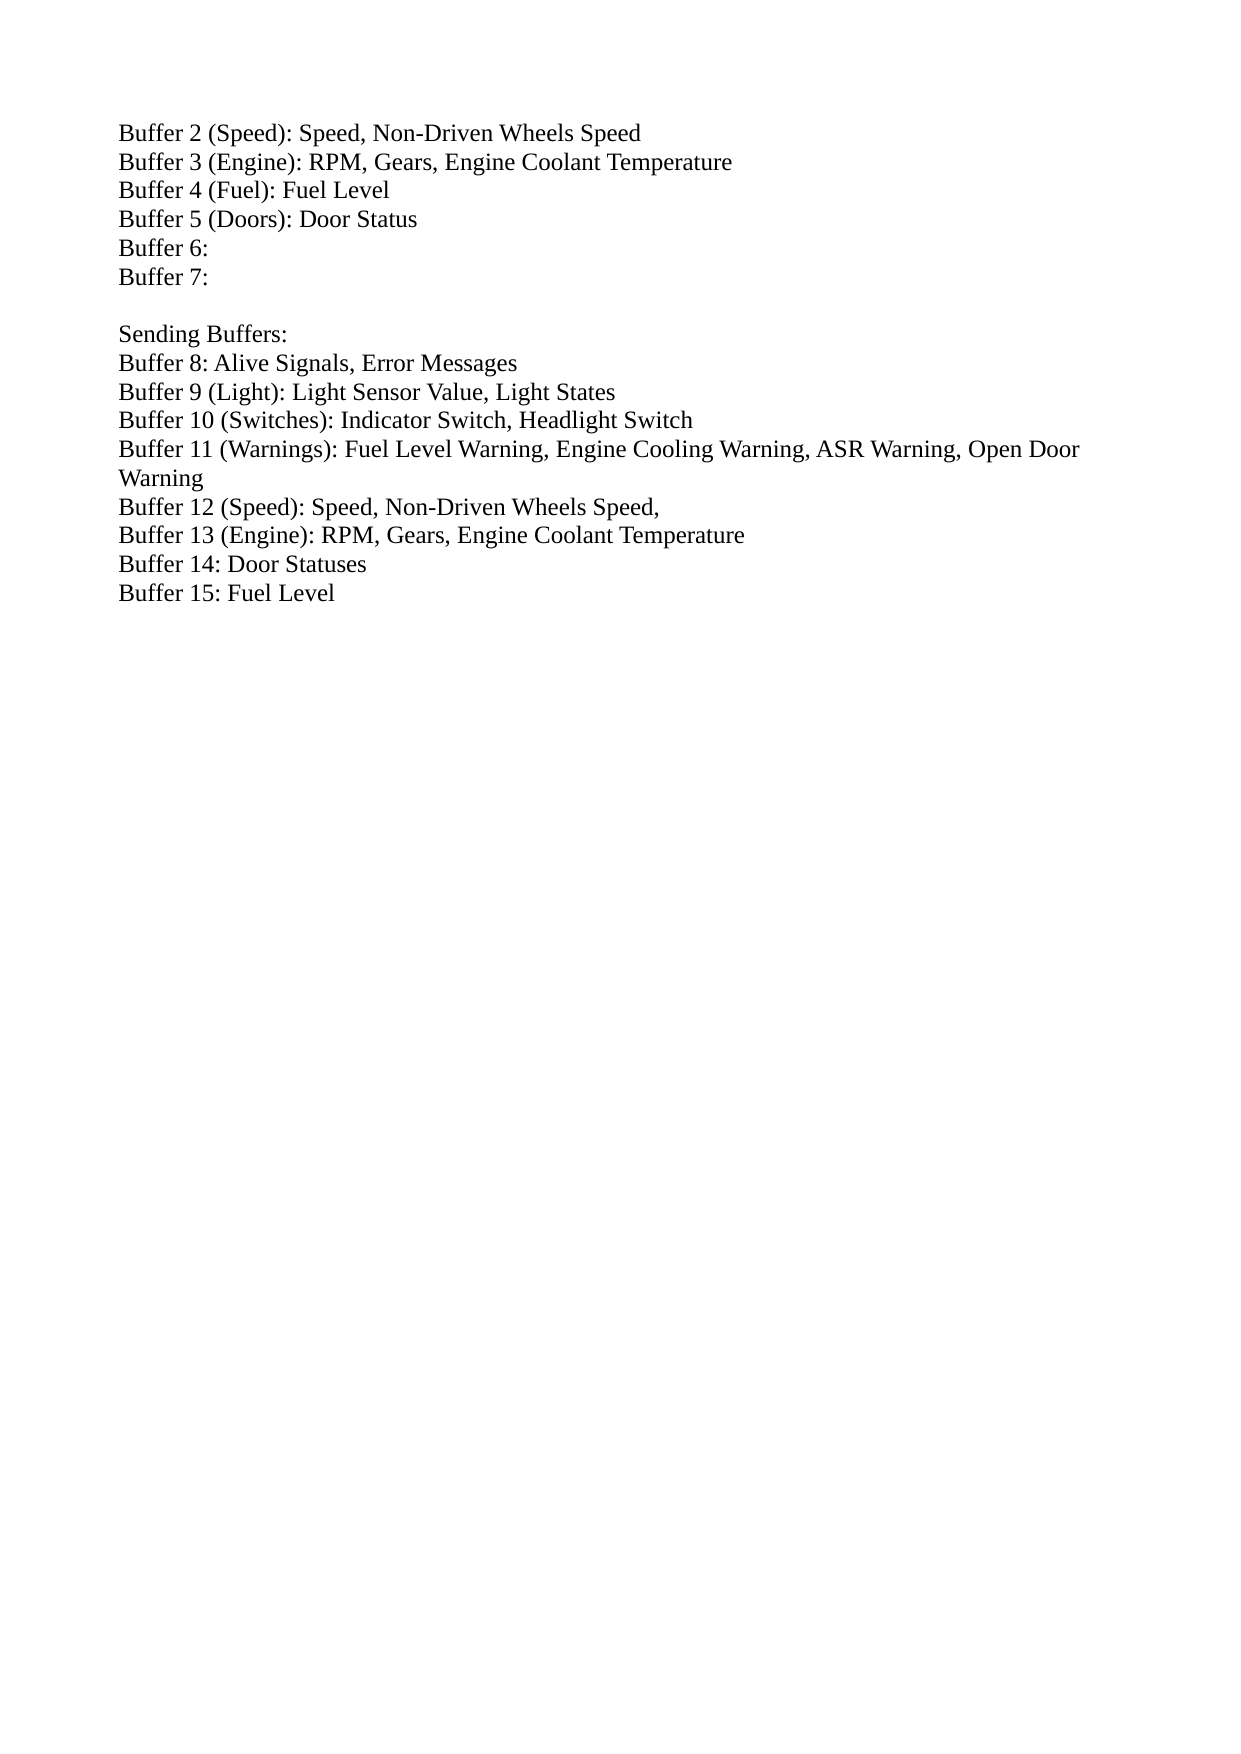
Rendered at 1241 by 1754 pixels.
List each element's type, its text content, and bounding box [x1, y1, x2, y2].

text Buffer 3 (Engine): RPM, Gears, Engine Coolant Temperature [118, 147, 1122, 176]
text Buffer 14: Door Statuses [118, 549, 1122, 578]
text Sending Buffers: [118, 319, 1122, 348]
text Buffer 11 (Warnings): Fuel Level Warning, Engine Cooling Warning, ASR Warning, Open Door Warning [118, 434, 1122, 492]
text Buffer 13 (Engine): RPM, Gears, Engine Coolant Temperature [118, 521, 1122, 549]
text Buffer 9 (Light): Light Sensor Value, Light States [118, 377, 1122, 406]
text Buffer 4 (Fuel): Fuel Level [118, 176, 1122, 204]
text Buffer 7: [118, 262, 1122, 291]
text Buffer 8: Alive Signals, Error Messages [118, 348, 1122, 377]
text Buffer 15: Fuel Level [118, 578, 1122, 607]
text Buffer 5 (Doors): Door Status [118, 204, 1122, 233]
text Buffer 10 (Switches): Indicator Switch, Headlight Switch [118, 406, 1122, 434]
text Buffer 6: [118, 233, 1122, 262]
text Buffer 12 (Speed): Speed, Non-Driven Wheels Speed, [118, 492, 1122, 521]
text Buffer 2 (Speed): Speed, Non-Driven Wheels Speed [118, 118, 1122, 147]
